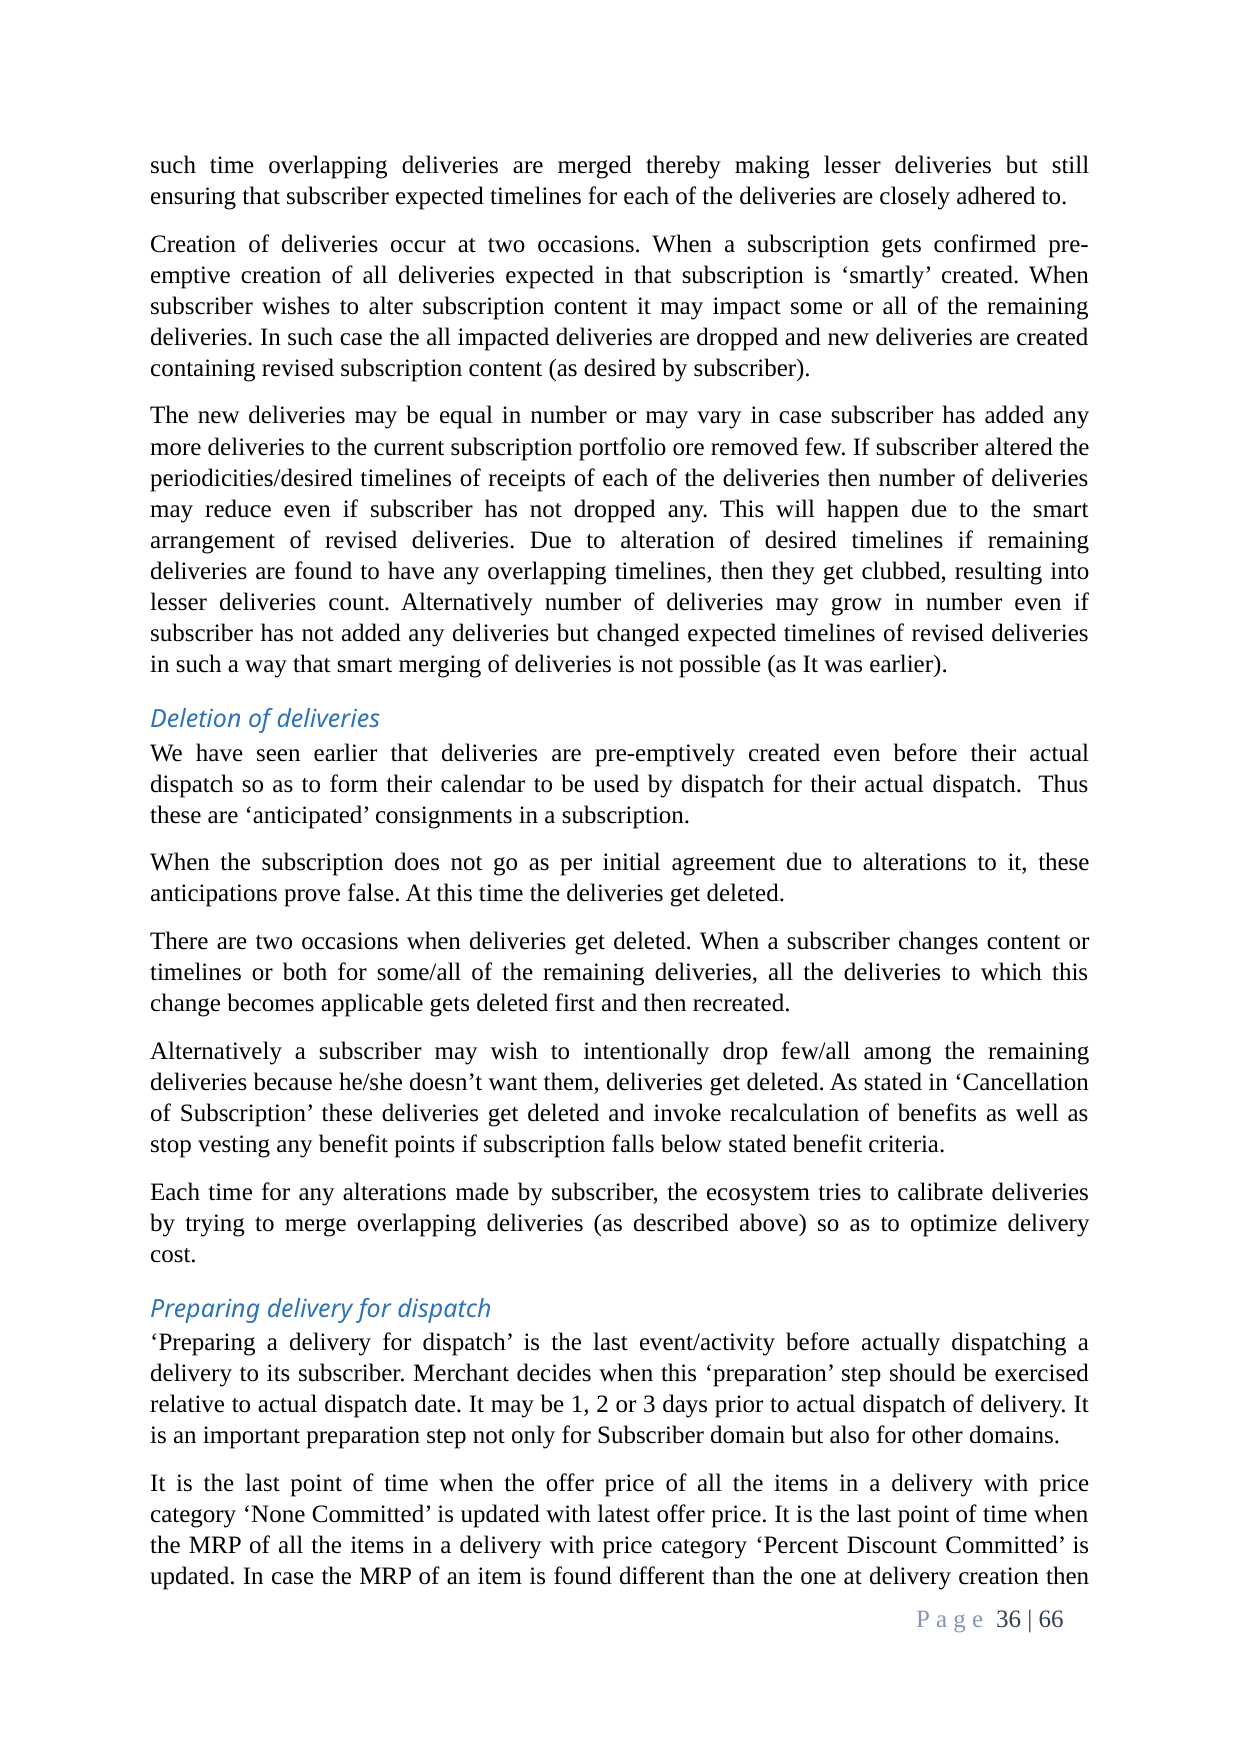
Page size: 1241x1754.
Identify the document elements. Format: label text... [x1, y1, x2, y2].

text Each time for any alterations made by subscriber, the ecosystem tries to calibrate deliveries by trying to merge overlapping deliveries (as described above) so as to optimize delivery cost. [150, 1177, 1090, 1268]
text The new deliveries may be equal in number or may vary in case subscriber has added any more deliveries to the current subscription portfolio ore removed few. If subscriber altered the periodicities/desired timelines of receipts of each of the deliveries then number of deliveries may reduce even if subscriber has not dropped any. This will happen due to the smart arrangement of revised deliveries. Due to alteration of desired timelines if remaining deliveries are found to have any overlapping timelines, then they get clubbed, resulting into lesser deliveries count. Alternatively number of deliveries may grow in number even if subscriber has not added any deliveries but changed expected timelines of revised deliveries in such a way that smart merging of deliveries is not possible (as It was earlier). [150, 401, 1090, 678]
text such time overlapping deliveries are merged thereby making lesser deliveries but still ensuring that subscriber expected timelines for each of the deliveries are closely adhered to. [150, 150, 1090, 210]
text It is the last point of time when the offer price of all the items in a delivery with price category ‘None Committed’ is updated with latest offer price. It is the last point of time when the MRP of all the items in a delivery with price category ‘Percent Discount Committed’ is updated. In case the MRP of an item is found different than the one at delivery creation then [150, 1468, 1090, 1590]
text Creation of deliveries occur at two occasions. When a subscription gets confirmed pre-emptive creation of all deliveries expected in that subscription is ‘smartly’ created. When subscriber wishes to alter subscription content it may impact some or all of the remaining deliveries. In such case the all impacted deliveries are dropped and new deliveries are created containing revised subscription content (as desired by subscriber). [150, 229, 1090, 382]
subtitle Preparing delivery for dispatch [150, 1291, 1090, 1325]
subtitle Deletion of deliveries [150, 701, 1090, 735]
text Alternatively a subscriber may wish to intentionally drop few/all among the remaining deliveries because he/she doesn’t want them, deliveries get deleted. As stated in ‘Cancellation of Subscription’ these deliveries get deleted and invoke recalculation of benefits as well as stop vesting any benefit points if subscription falls below stated benefit criteria. [150, 1036, 1090, 1158]
text When the subscription does not go as per initial agreement due to alterations to it, these anticipations prove false. At this time the deliveries get deleted. [150, 847, 1090, 907]
text There are two occasions when deliveries get deleted. When a subscriber changes content or timelines or both for some/all of the remaining deliveries, all the deliveries to which this change becomes applicable gets deleted first and then recreated. [150, 926, 1090, 1017]
text We have seen earlier that deliveries are pre-emptively created even before their actual dispatch so as to form their calendar to be used by dispatch for their actual dispatch. Thus these are ‘anticipated’ consignments in a subscription. [150, 738, 1090, 828]
text ‘Preparing a delivery for dispatch’ is the last event/activity before actually dispatching a delivery to its subscriber. Merchant decides when this ‘preparation’ step should be exercised relative to actual dispatch date. It may be 1, 2 or 3 days prior to actual dispatch of delivery. It is an important preparation step not only for Subscriber domain but also for other domains. [150, 1327, 1090, 1449]
